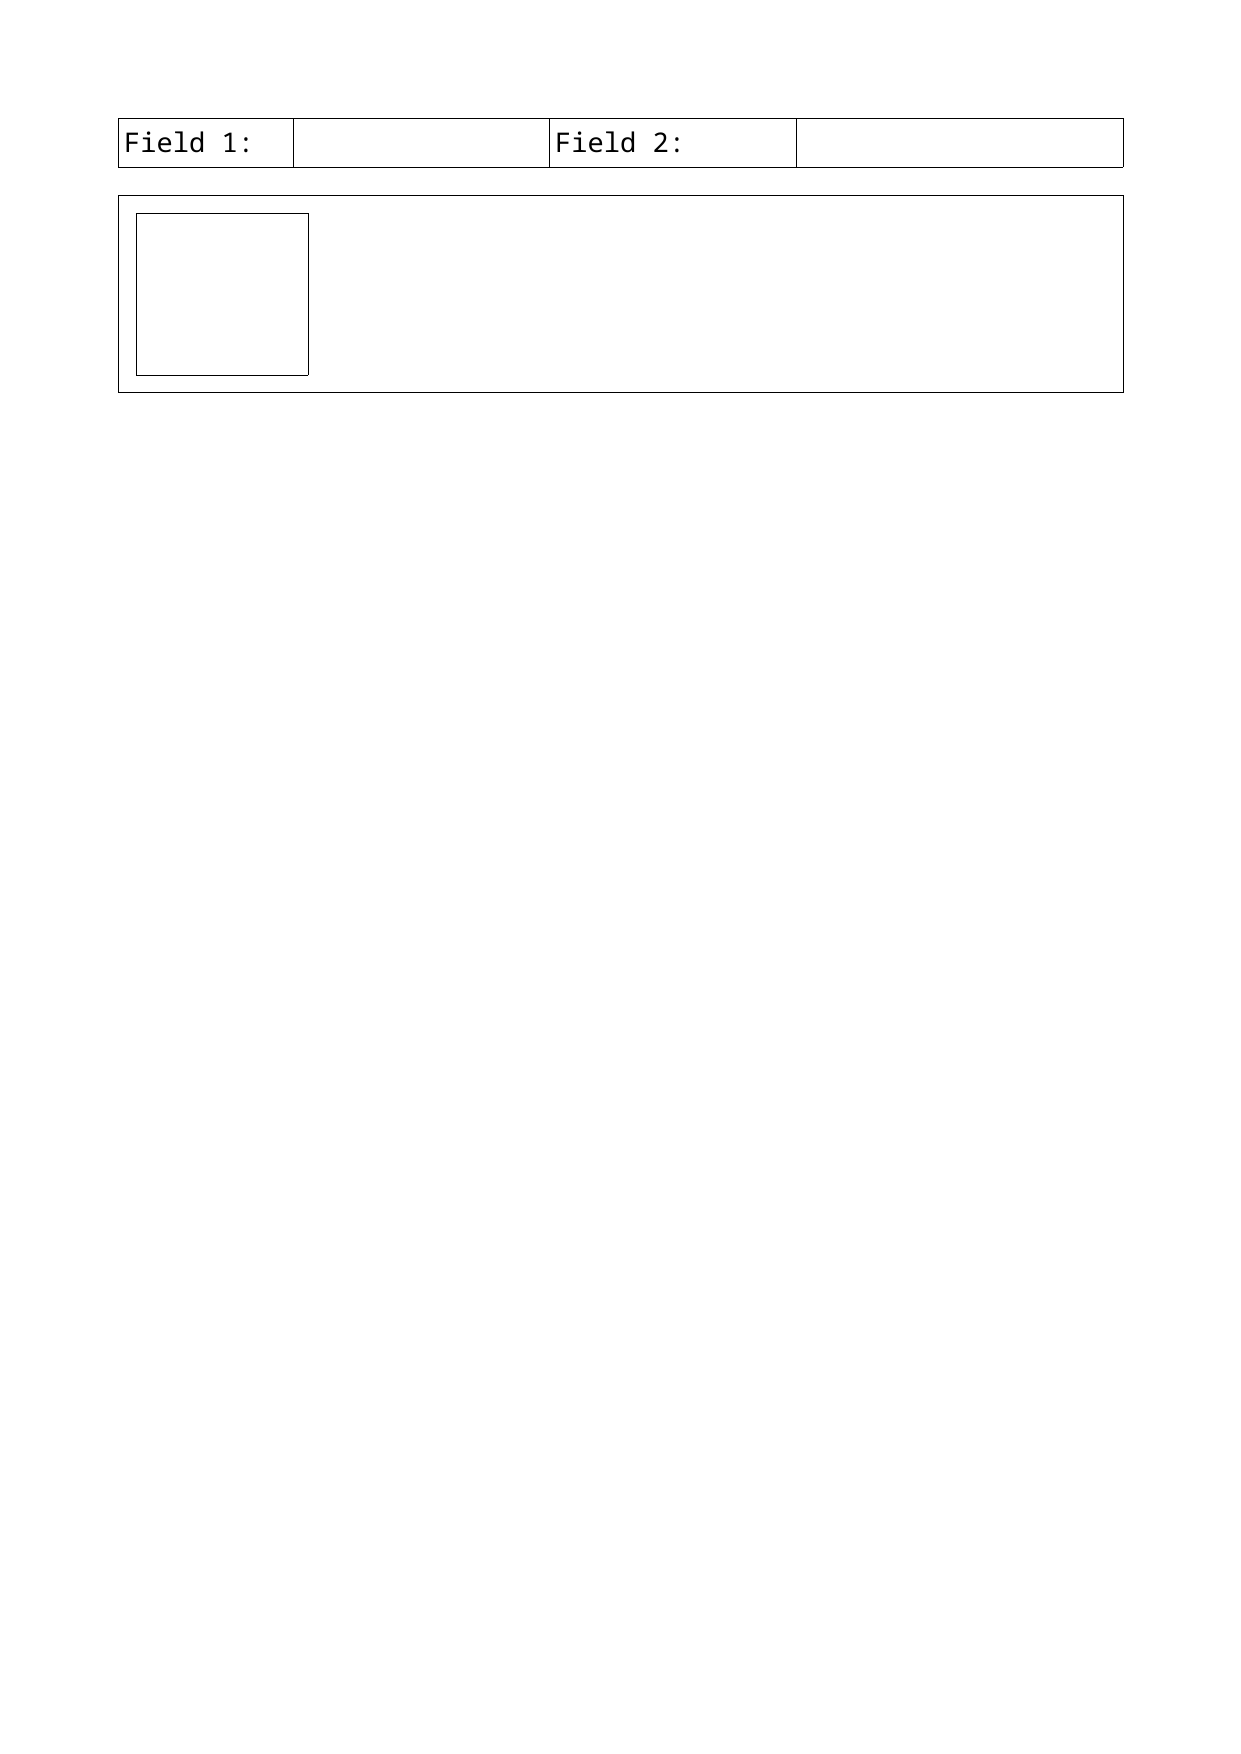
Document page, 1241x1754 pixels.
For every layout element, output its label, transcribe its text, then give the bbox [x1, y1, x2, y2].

table_header Field 2: [550, 119, 796, 167]
table_header <o.my_text> [294, 119, 549, 167]
table_header [119, 196, 1123, 392]
table_header <o.another_text> [797, 119, 1123, 167]
table_header Field 1: [119, 119, 293, 167]
